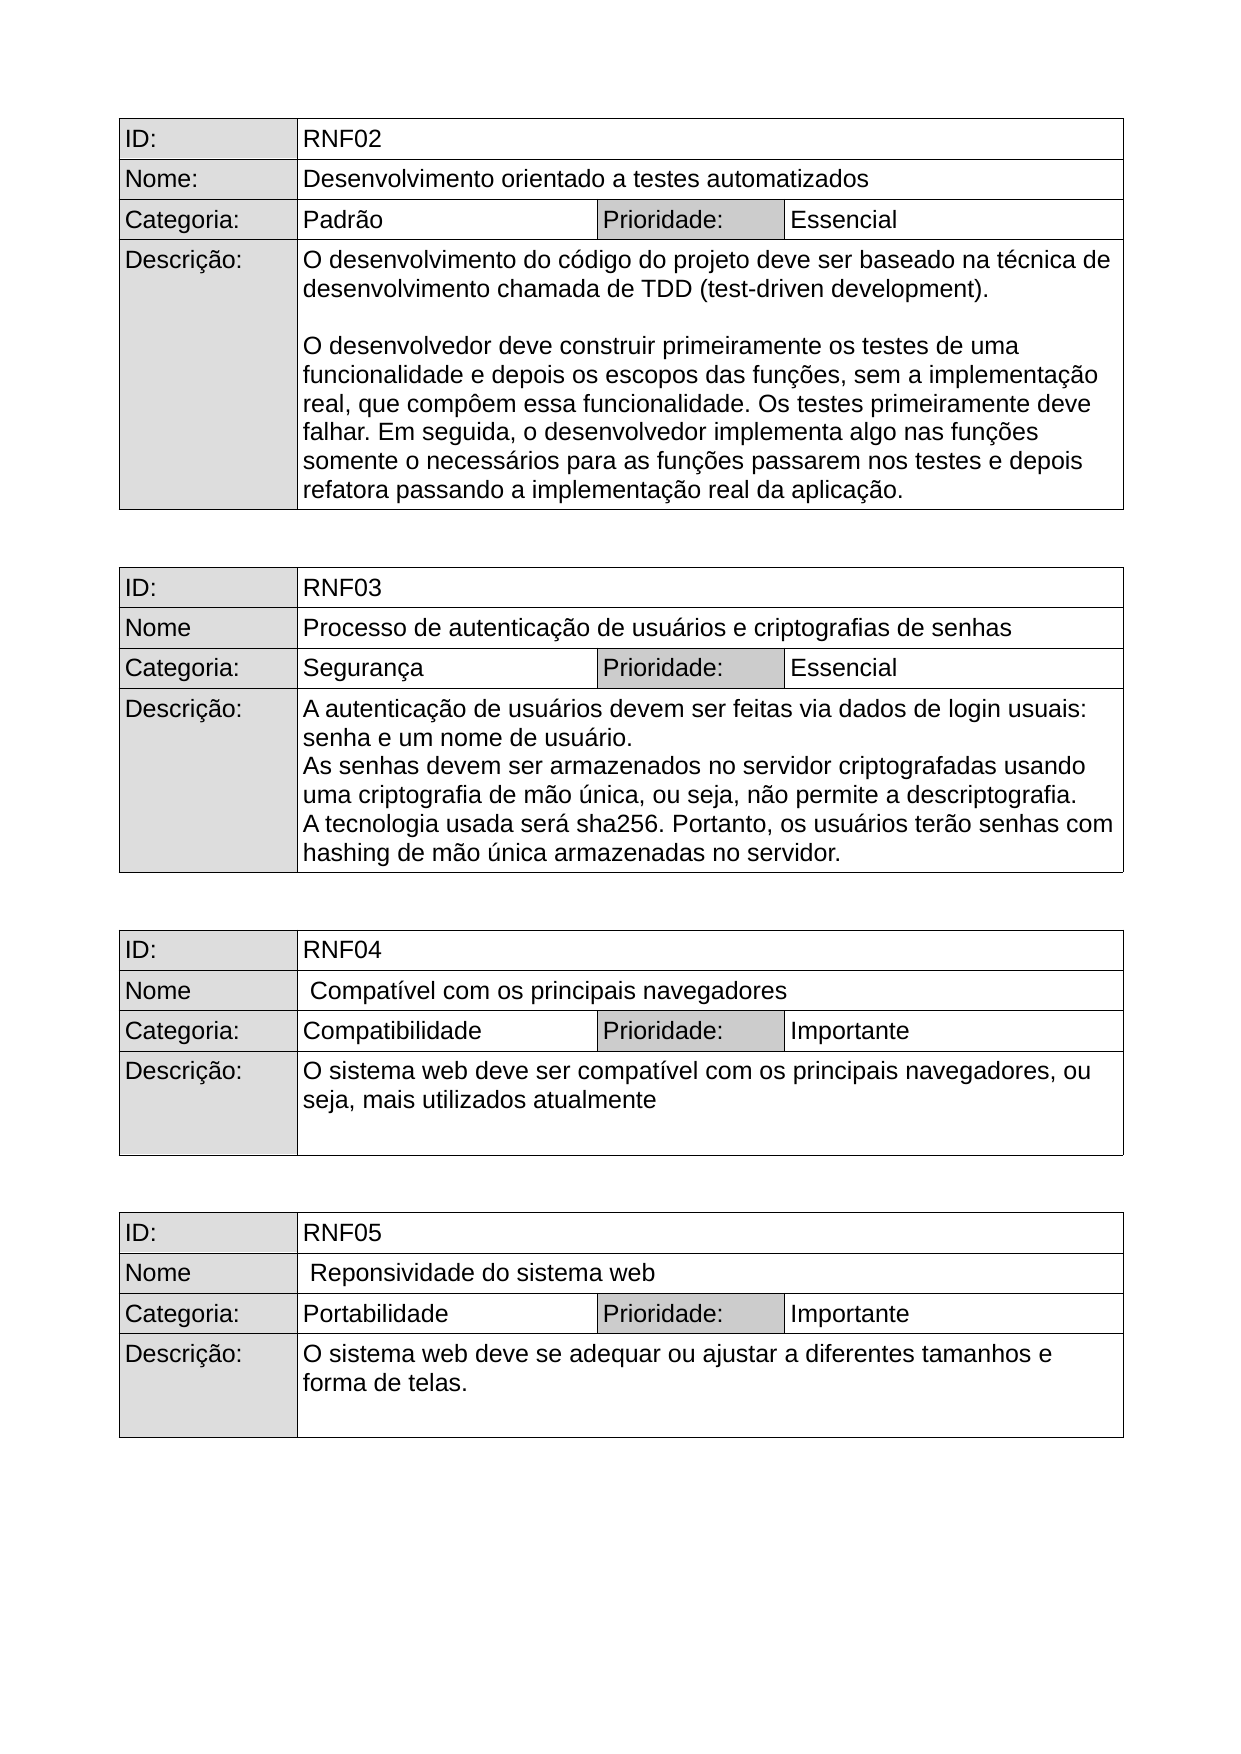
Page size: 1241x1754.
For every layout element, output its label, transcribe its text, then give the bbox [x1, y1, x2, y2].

table_cell Nome [120, 971, 297, 1010]
table_header RNF03 [298, 568, 1123, 607]
table_header RNF04 [298, 931, 1123, 970]
table_cell Categoria: [120, 649, 297, 688]
table_cell Compatibilidade [298, 1011, 597, 1051]
table_cell Padrão [298, 200, 597, 239]
table_cell O sistema web deve ser compatível com os principais navegadores, ou seja, mais utilizados atualmente [298, 1052, 1123, 1154]
table_cell Compatível com os principais navegadores [298, 971, 1123, 1010]
table_cell Essencial [785, 200, 1123, 239]
table_header ID: [120, 568, 297, 607]
table_cell Descrição: [120, 240, 297, 509]
table_cell Essencial [785, 649, 1123, 688]
table_cell Segurança [298, 649, 597, 688]
table_cell Prioridade: [598, 1011, 784, 1051]
table_cell Importante [785, 1294, 1123, 1333]
table_header ID: [120, 931, 297, 970]
table_header ID: [120, 119, 297, 158]
table_cell Prioridade: [598, 200, 784, 239]
table_header RNF02 [298, 119, 1123, 158]
table_cell Importante [785, 1011, 1123, 1051]
table_cell Nome [120, 608, 297, 648]
table_cell Portabilidade [298, 1294, 597, 1333]
table_header RNF05 [298, 1213, 1123, 1252]
table_cell Desenvolvimento orientado a testes automatizados [298, 160, 1123, 199]
table_cell Descrição: [120, 1052, 297, 1154]
table_cell Categoria: [120, 1011, 297, 1051]
table_cell Categoria: [120, 1294, 297, 1333]
table_cell Descrição: [120, 1334, 297, 1437]
table_cell Prioridade: [598, 1294, 784, 1333]
table_cell Categoria: [120, 200, 297, 239]
table_cell O sistema web deve se adequar ou ajustar a diferentes tamanhos e forma de telas. [298, 1334, 1123, 1437]
table_cell O desenvolvimento do código do projeto deve ser baseado na técnica de desenvolvimento chamada de TDD (test-driven development). O desenvolvedor deve construir primeiramente os testes de uma funcionalidade e depois os escopos das funções, sem a implementação real, que compôem essa funcionalidade. Os testes primeiramente deve falhar. Em seguida, o desenvolvedor implementa algo nas funções somente o necessários para as funções passarem nos testes e depois refatora passando a implementação real da aplicação. [298, 240, 1123, 509]
table_cell Descrição: [120, 689, 297, 872]
table_cell A autenticação de usuários devem ser feitas via dados de login usuais: senha e um nome de usuário. As senhas devem ser armazenados no servidor criptografadas usando uma criptografia de mão única, ou seja, não permite a descriptografia. A tecnologia usada será sha256. Portanto, os usuários terão senhas com hashing de mão única armazenadas no servidor. [298, 689, 1123, 872]
table_cell Processo de autenticação de usuários e criptografias de senhas [298, 608, 1123, 648]
table_cell Reponsividade do sistema web [298, 1254, 1123, 1293]
table_cell Nome [120, 1254, 297, 1293]
table_cell Prioridade: [598, 649, 784, 688]
table_cell Nome: [120, 160, 297, 199]
table_header ID: [120, 1213, 297, 1252]
